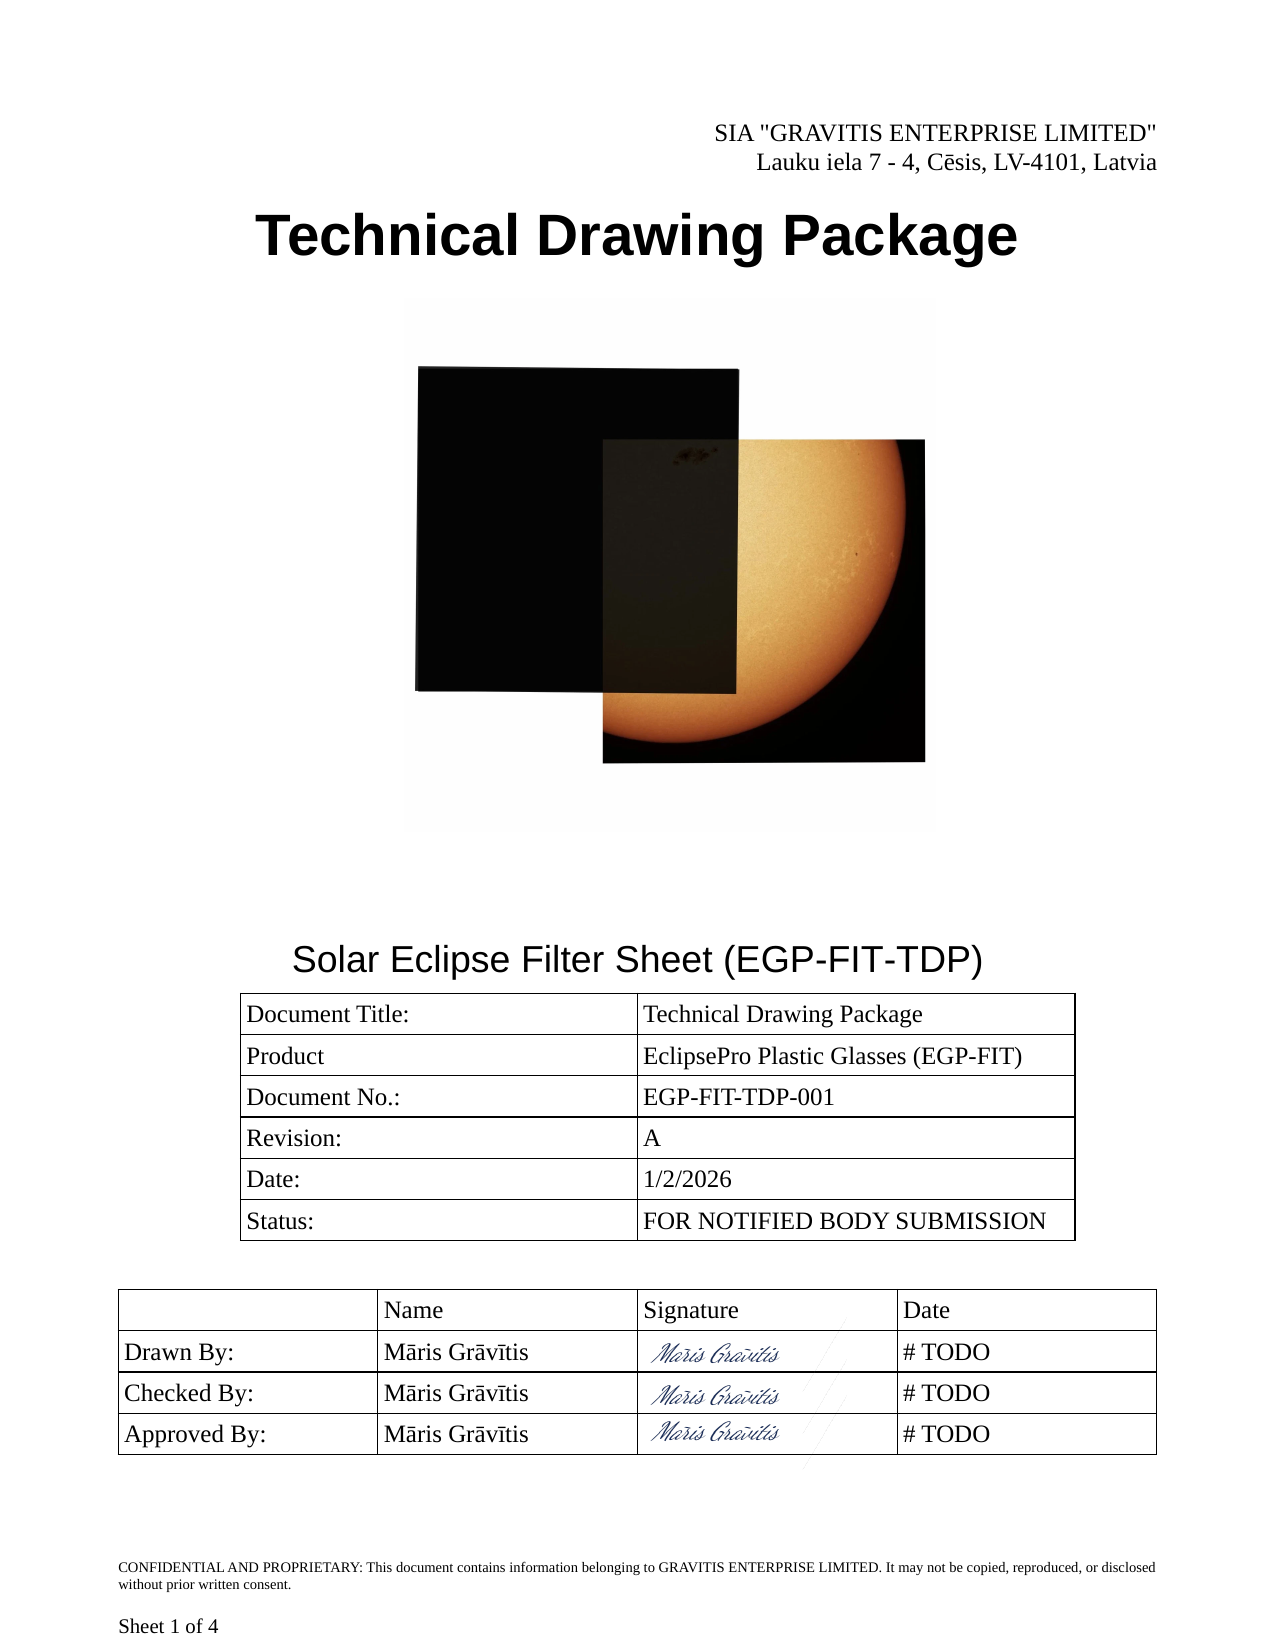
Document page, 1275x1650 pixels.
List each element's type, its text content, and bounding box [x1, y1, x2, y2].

picture [598, 1316, 847, 1470]
table_cell # TODO [898, 1414, 1156, 1454]
text Lauku iela 7 - 4, Cēsis, LV-4101, Latvia [118, 147, 1157, 176]
subtitle Solar Eclipse Filter Sheet (EGP-FIT-TDP) [118, 937, 1157, 980]
table_cell EclipsePro Plastic Glasses (EGP-FIT) [638, 1035, 1074, 1075]
table_header Signature [638, 1290, 897, 1330]
table_cell Approved By: [119, 1414, 377, 1454]
title Technical Drawing Package [118, 201, 1157, 268]
table_cell Date: [241, 1159, 637, 1199]
table_header Document Title: [241, 994, 637, 1034]
table_cell # TODO [898, 1331, 1156, 1371]
table_cell [847, 1373, 897, 1413]
table_header Technical Drawing Package [638, 994, 1074, 1034]
table_cell Drawn By: [119, 1331, 377, 1371]
table_cell Document No.: [241, 1076, 637, 1116]
table_cell [847, 1414, 897, 1454]
table_cell Status: [241, 1200, 637, 1240]
table_cell Māris Grāvītis [378, 1414, 598, 1454]
table_cell A [638, 1118, 1074, 1158]
table_cell EGP-FIT-TDP-001 [638, 1076, 1074, 1116]
table_cell Māris Grāvītis [378, 1373, 598, 1413]
table_cell [847, 1331, 897, 1371]
table_cell Checked By: [119, 1373, 377, 1413]
table_cell Revision: [241, 1118, 637, 1158]
table_header Date [898, 1290, 1156, 1330]
table_header [119, 1290, 377, 1330]
table_header Name [378, 1290, 637, 1330]
picture [403, 298, 937, 832]
text SIA "GRAVITIS ENTERPRISE LIMITED" [118, 118, 1157, 147]
table_cell # TODO [898, 1373, 1156, 1413]
table_cell Product [241, 1035, 637, 1075]
table_cell Māris Grāvītis [378, 1331, 598, 1371]
table_cell FOR NOTIFIED BODY SUBMISSION [638, 1200, 1074, 1240]
table_cell 1/2/2026 [638, 1159, 1074, 1199]
